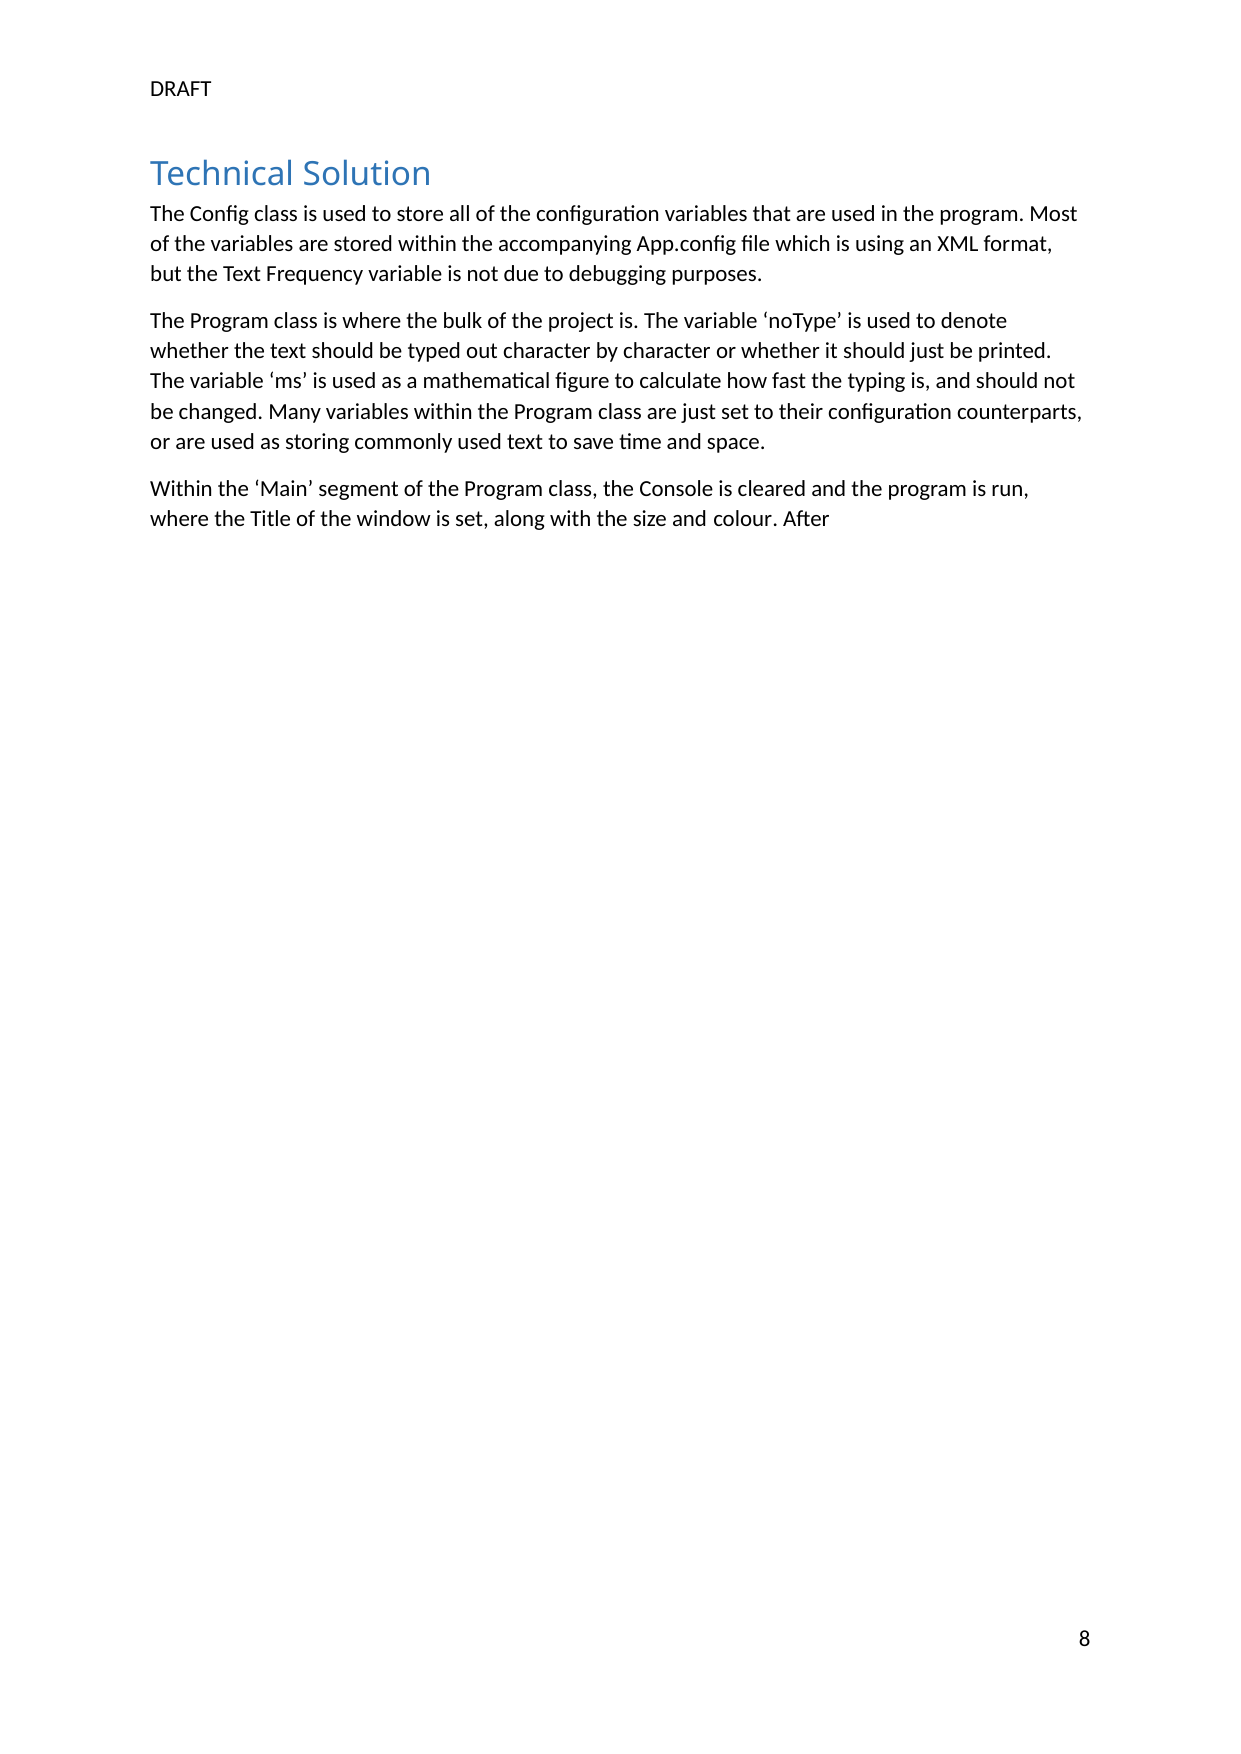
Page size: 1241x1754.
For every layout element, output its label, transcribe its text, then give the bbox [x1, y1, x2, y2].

text The Program class is where the bulk of the project is. The variable ‘noType’ is used to denote whether the text should be typed out character by character or whether it should just be printed. The variable ‘ms’ is used as a mathematical figure to calculate how fast the typing is, and should not be changed. Many variables within the Program class are just set to their configuration counterparts, or are used as storing commonly used text to save time and space. [150, 306, 1090, 455]
text The Config class is used to store all of the configuration variables that are used in the program. Most of the variables are stored within the accompanying App.config file which is using an XML format, but the Text Frequency variable is not due to debugging purposes. [150, 199, 1090, 287]
subtitle Technical Solution [150, 150, 1090, 195]
text Within the ‘Main’ segment of the Program class, the Console is cleared and the program is run, where the Title of the window is set, along with the size and colour. After [150, 474, 1090, 532]
